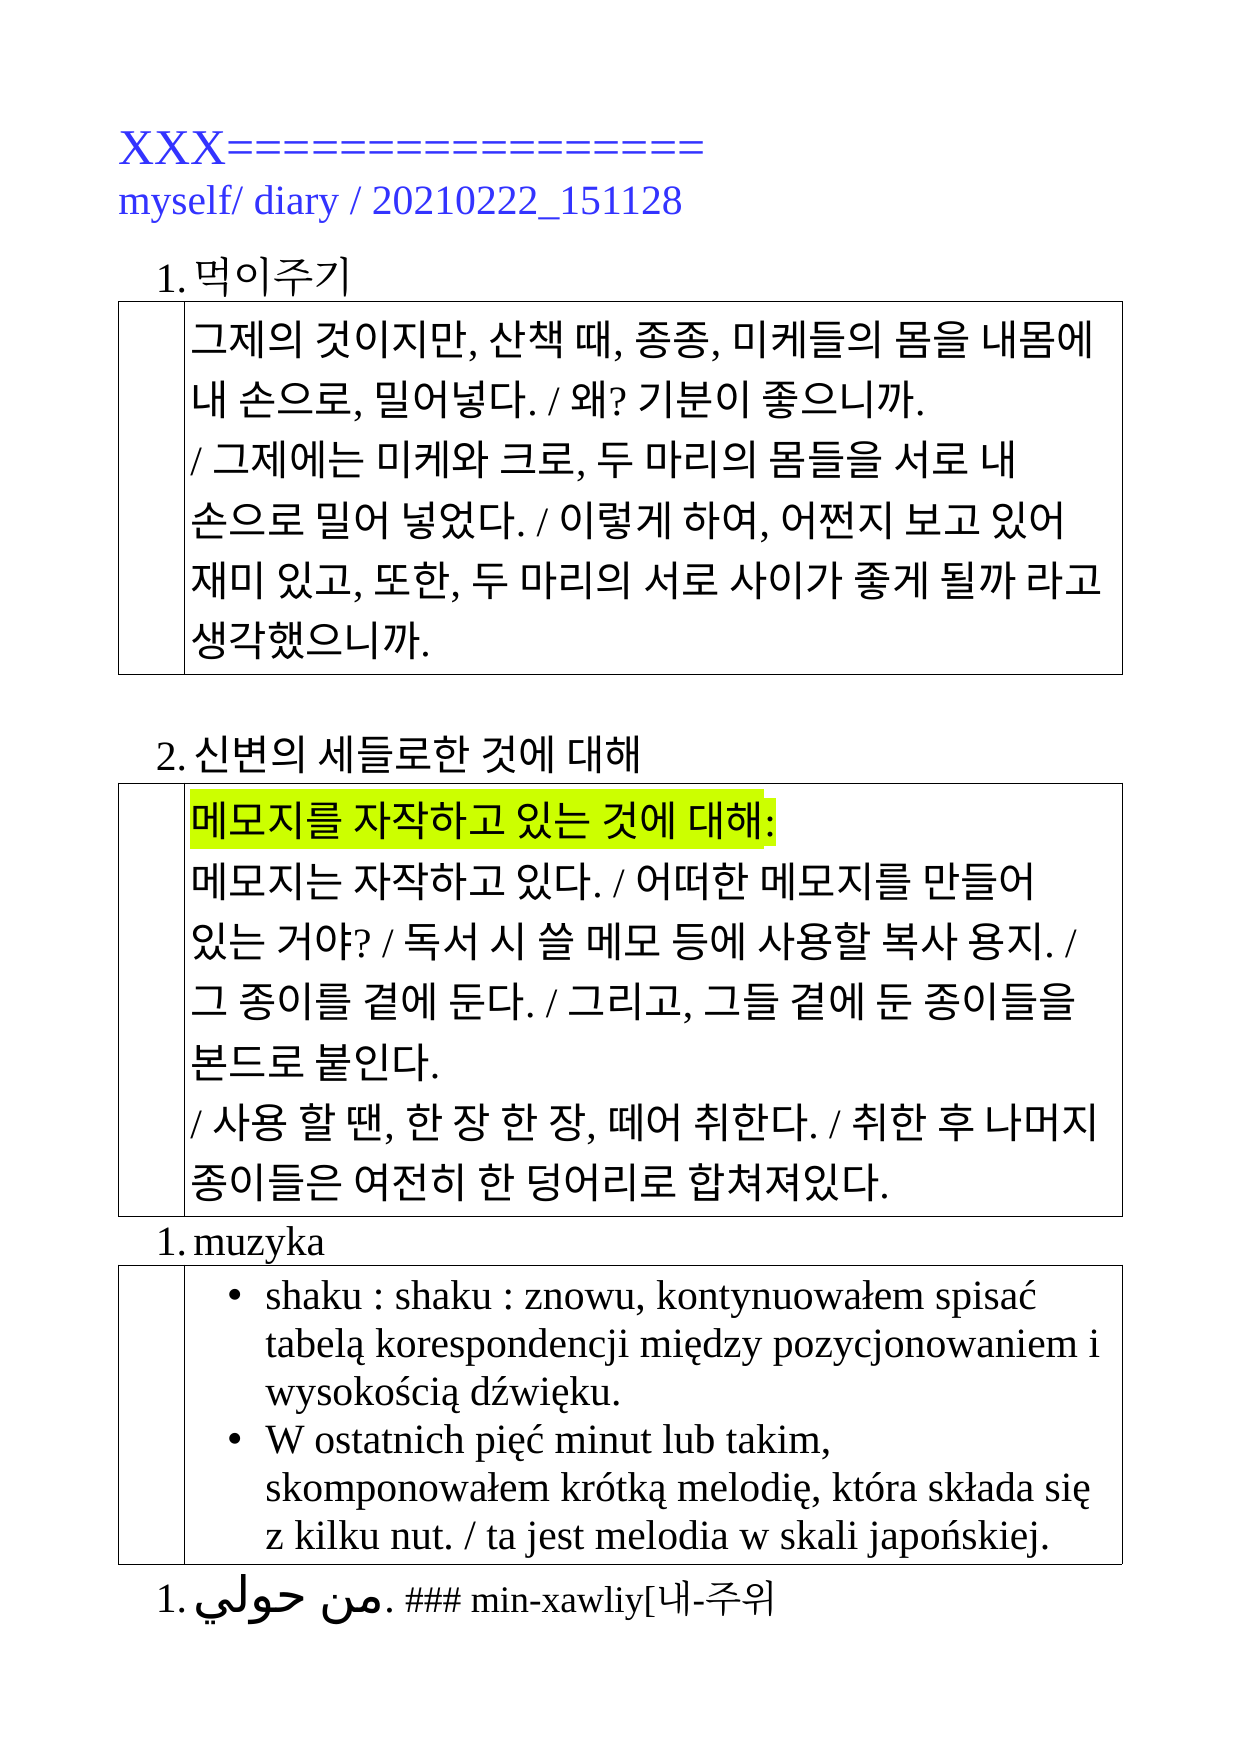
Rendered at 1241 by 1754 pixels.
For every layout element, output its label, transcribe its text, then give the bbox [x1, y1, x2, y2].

table_header shaku : shaku : znowu, kontynuowałem spisać tabelą korespondencji między pozycjonowaniem i wysokością dźwięku. W ostatnich pięć minut lub takim, skomponowałem krótką melodię, która składa się z kilku nut. / ta jest melodia w skali japońskiej. [185, 1266, 1122, 1564]
table_header [119, 1266, 184, 1564]
list 신변의 세들로한 것에 대해 [156, 722, 1122, 783]
list muzyka [156, 1217, 1122, 1264]
text XXX================= [118, 118, 1122, 176]
list 먹이주기 [156, 253, 1122, 301]
list من حولي. ### min-xawliy[내-주위 [156, 1565, 1122, 1624]
table_header 그제의 것이지만, 산책 때, 종종, 미케들의 몸을 내몸에 내 손으로, 밀어넣다. / 왜? 기분이 좋으니까. / 그제에는 미케와 크로, 두 마리의 몸들을 서로 내 손으로 밀어 넣었다. / 이렇게 하여, 어쩐지 보고 있어 재미 있고, 또한, 두 마리의 서로 사이가 좋게 될까 라고 생각했으니까. [185, 302, 1122, 674]
text myself/ diary / 20210222_151128 [118, 176, 1122, 223]
table_header [119, 784, 184, 1216]
table_header 메모지를 자작하고 있는 것에 대해: 메모지는 자작하고 있다. / 어떠한 메모지를 만들어 있는 거야? / 독서 시 쓸 메모 등에 사용할 복사 용지. / 그 종이를 곁에 둔다. / 그리고, 그들 곁에 둔 종이들을 본드로 붙인다. / 사용 할 땐, 한 장 한 장, 떼어 취한다. / 취한 후 나머지 종이들은 여전히 한 덩어리로 합쳐져있다. [185, 784, 1122, 1216]
table_header [119, 302, 184, 674]
